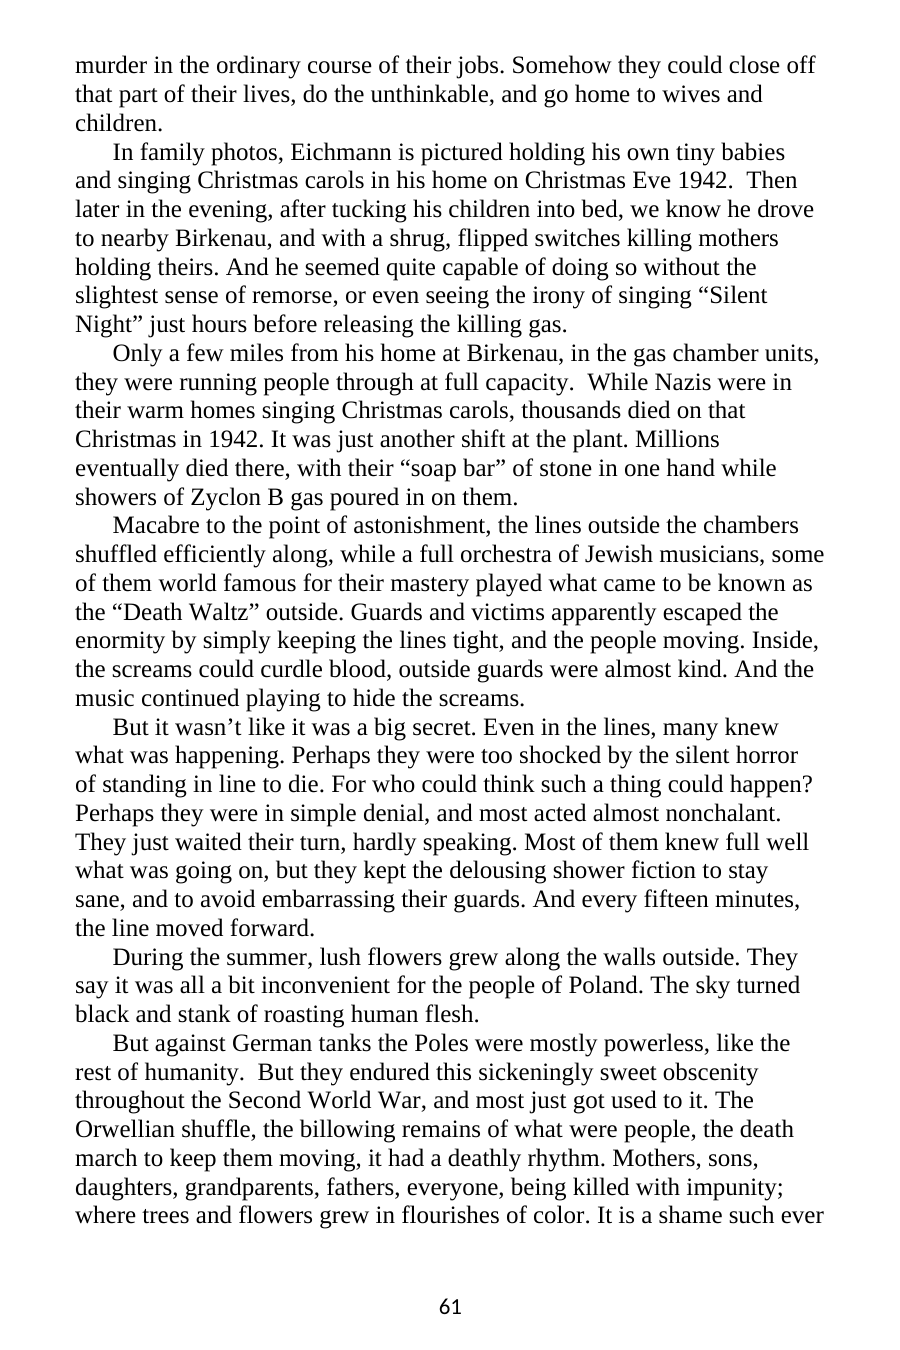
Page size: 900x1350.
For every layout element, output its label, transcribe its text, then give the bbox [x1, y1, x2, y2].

text But against German tanks the Poles were mostly powerless, like the rest of humanity. But they endured this sickeningly sweet obscenity throughout the Second World War, and most just got used to it. The Orwellian shuffle, the billowing remains of what were people, the death march to keep them moving, it had a deathly rhythm. Mothers, sons, daughters, grandparents, fathers, everyone, being killed with impunity; where trees and flowers grew in flourishes of color. It is a shame such ever [75, 1028, 825, 1229]
text Macabre to the point of astonishment, the lines outside the chambers shuffled efficiently along, while a full orchestra of Jewish musicians, some of them world famous for their mastery played what came to be known as the “Death Waltz” outside. Guards and victims apparently escaped the enormity by simply keeping the lines tight, and the people moving. Inside, the screams could curdle blood, outside guards were almost kind. And the music continued playing to hide the screams. [75, 511, 825, 712]
text But it wasn’t like it was a big secret. Even in the lines, many knew what was happening. Perhaps they were too shocked by the silent horror of standing in line to die. For who could think such a thing could happen? Perhaps they were in simple denial, and most acted almost nonchalant. They just waited their turn, hardly speaking. Most of them knew full well what was going on, but they kept the delousing shower fiction to stay sane, and to avoid embarrassing their guards. And every fifteen minutes, the line moved forward. [75, 712, 825, 942]
text During the summer, lush flowers grew along the walls outside. They say it was all a bit inconvenient for the people of Poland. The sky turned black and stank of roasting human flesh. [75, 942, 825, 1028]
text In family photos, Eichmann is pictured holding his own tiny babies and singing Christmas carols in his home on Christmas Eve 1942. Then later in the evening, after tucking his children into bed, we know he drove to nearby Birkenau, and with a shrug, flipped switches killing mothers holding theirs. And he seemed quite capable of doing so without the slightest sense of remorse, or even seeing the irony of singing “Silent Night” just hours before releasing the killing gas. [75, 137, 825, 338]
text murder in the ordinary course of their jobs. Somehow they could close off that part of their lives, do the unthinkable, and go home to wives and children. [75, 51, 825, 137]
text Only a few miles from his home at Birkenau, in the gas chamber units, they were running people through at full capacity. While Nazis were in their warm homes singing Christmas carols, thousands died on that Christmas in 1942. It was just another shift at the plant. Millions eventually died there, with their “soap bar” of stone in one hand while showers of Zyclon B gas poured in on them. [75, 338, 825, 511]
